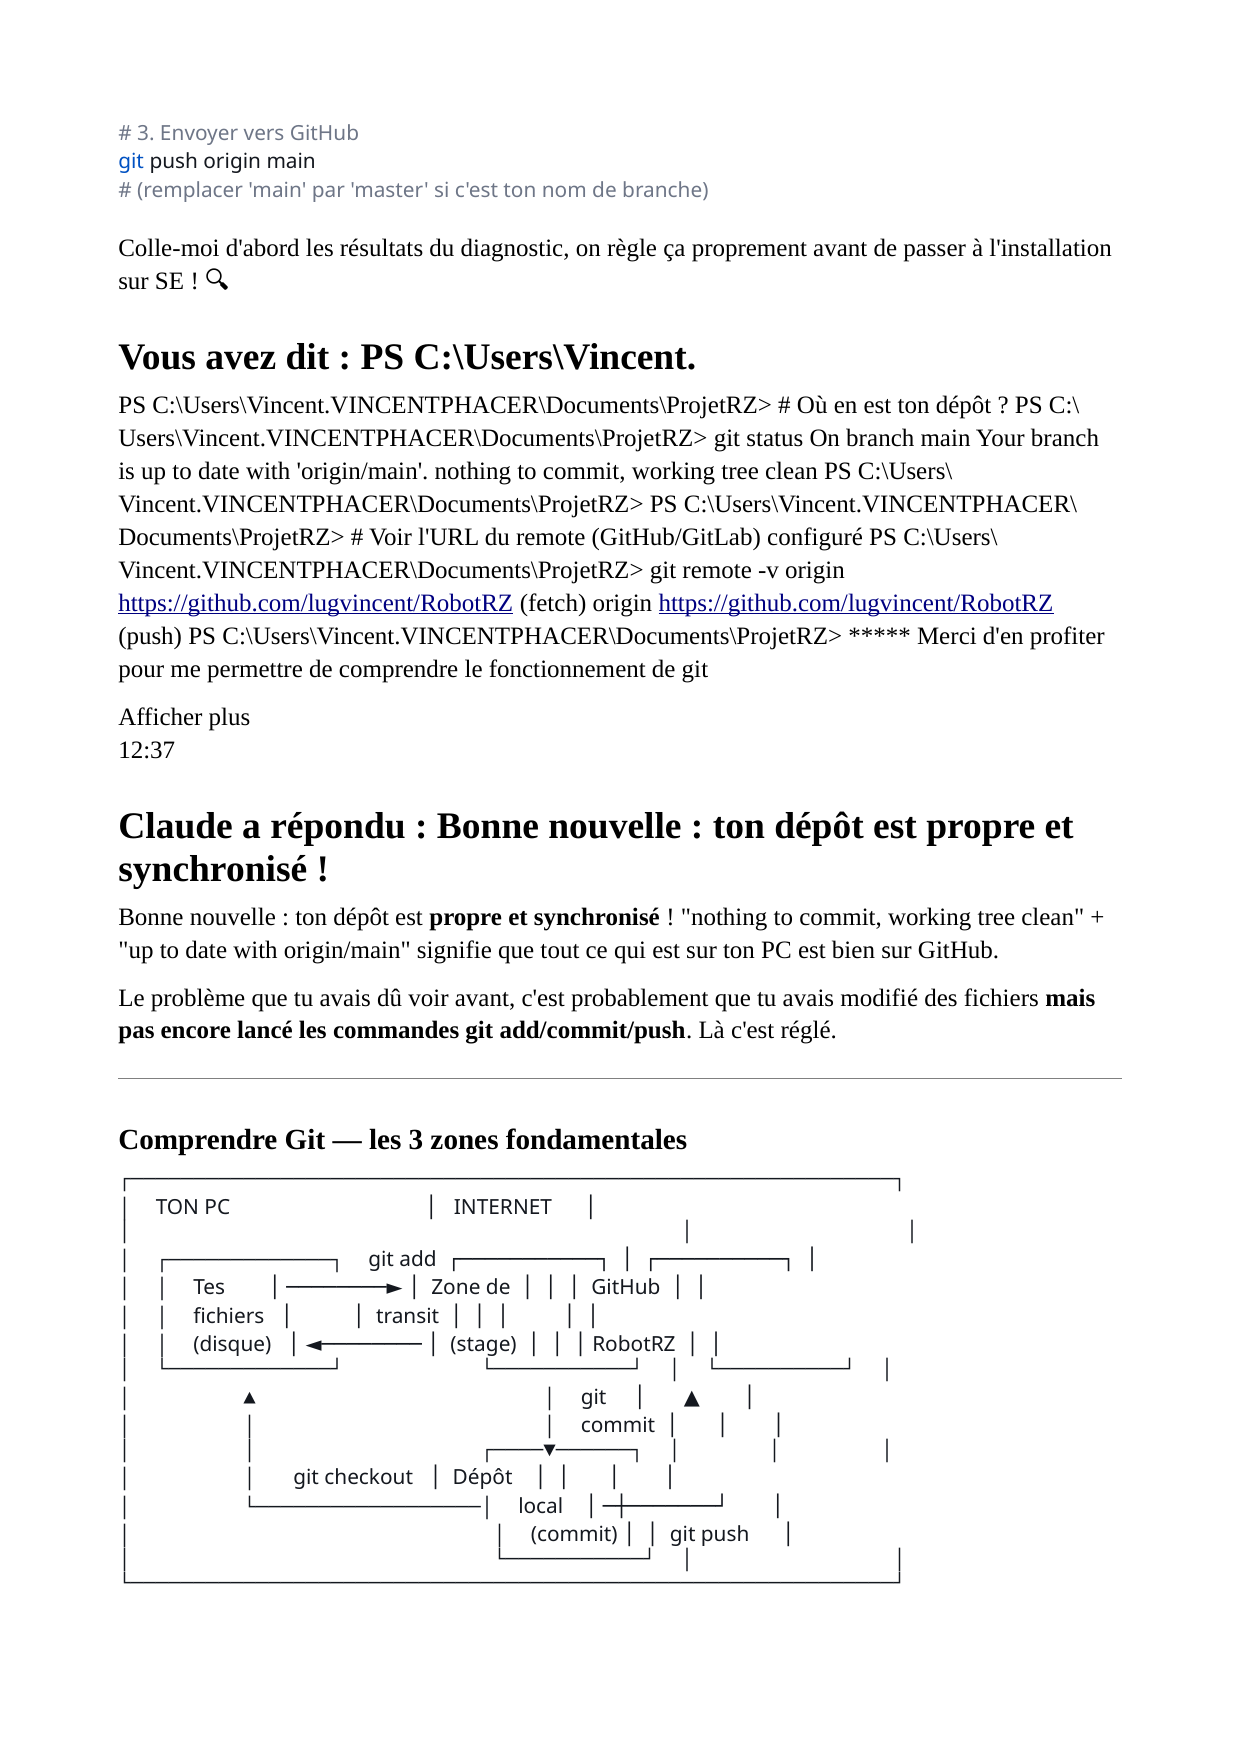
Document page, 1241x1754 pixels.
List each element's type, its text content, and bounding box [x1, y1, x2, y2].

text │ └─────────────┘ └───────────┘ │ └──────────┘ │ [118, 1358, 1122, 1382]
subtitle Claude a répondu : Bonne nouvelle : ton dépôt est propre et synchronisé ! [118, 803, 1122, 889]
text │ │ (commit) │ │ git push │ [118, 1519, 1122, 1548]
text git push origin main [118, 147, 1122, 175]
subtitle Vous avez dit : PS C:\Users\Vincent. [118, 334, 1122, 377]
text Afficher plus [118, 702, 1122, 731]
text └─────────────────────────────────────────────────────────────┘ [118, 1572, 1122, 1595]
subtitle Comprendre Git — les 3 zones fondamentales [118, 1122, 1122, 1156]
text │ │ ┌────▼──────┐ │ │ │ [775, 1439, 886, 1462]
text │ │ │ [118, 1220, 1122, 1244]
text │ │ git checkout │ Dépôt │ │ │ │ [118, 1462, 1122, 1491]
text │ │ ┌────▼──────┐ │ │ │ [675, 1439, 774, 1462]
text # (remplacer 'main' par 'master' si c'est ton nom de branche) [118, 175, 1122, 203]
text │ └──────────────────│ local │ ─┼───────┘ │ [118, 1491, 1122, 1519]
text │ ┌─────────────┐ git add ┌───────────┐ │ ┌──────────┐ │ [118, 1244, 1122, 1272]
text │ │ (disque) │ ◄──────── │ (stage) │ │ │ RobotRZ │ │ [118, 1329, 1122, 1358]
text ┌─────────────────────────────────────────────────────────────┐ [118, 1168, 1122, 1192]
text │ │ fichiers │ │ transit │ │ │ │ │ [118, 1301, 1122, 1329]
text Le problème que tu avais dû voir avant, c'est probablement que tu avais modifié des fichiers mais pas encore lancé les commandes git add/commit/push. Là c'est réglé. [118, 983, 1122, 1044]
text │ ▲ │ git │ ▲ │ [118, 1382, 1122, 1410]
text │ │ ┌────▼──────┐ │ │ │ [250, 1439, 674, 1462]
text │ │ Tes │ ────────► │ Zone de │ │ │ GitHub │ │ [118, 1272, 1122, 1301]
text Bonne nouvelle : ton dépôt est propre et synchronisé ! "nothing to commit, working tree clean" + "up to date with origin/main" signifie que tout ce qui est sur ton PC est bien sur GitHub. [118, 902, 1122, 964]
text │ └───────────┘ │ │ [118, 1548, 1122, 1572]
text │ │ │ commit │ │ │ [118, 1410, 1122, 1439]
text │ │ ┌────▼──────┐ │ │ │ [125, 1439, 249, 1462]
text PS C:\Users\Vincent.VINCENTPHACER\Documents\ProjetRZ> # Où en est ton dépôt ? PS C:\Users\Vincent.VINCENTPHACER\Documents\ProjetRZ> git status On branch main Your branch is up to date with 'origin/main'. nothing to commit, working tree clean PS C:\Users\Vincent.VINCENTPHACER\Documents\ProjetRZ> PS C:\Users\Vincent.VINCENTPHACER\Documents\ProjetRZ> # Voir l'URL du remote (GitHub/GitLab) configuré PS C:\Users\Vincent.VINCENTPHACER\Documents\ProjetRZ> git remote -v origin https://github.com/lugvincent/RobotRZ (fetch) origin https://github.com/lugvincent/RobotRZ (push) PS C:\Users\Vincent.VINCENTPHACER\Documents\ProjetRZ> ***** Merci d'en profiter pour me permettre de comprendre le fonctionnement de git [118, 390, 1122, 683]
text │ │ ┌────▼──────┐ │ │ │ [887, 1439, 1122, 1462]
text # 3. Envoyer vers GitHub [118, 118, 1122, 147]
text │ TON PC │ INTERNET │ [118, 1192, 1122, 1220]
text 12:37 [118, 735, 1122, 763]
text Colle-moi d'abord les résultats du diagnostic, on règle ça proprement avant de passer à l'installation sur SE ! 🔍 [118, 233, 1122, 295]
